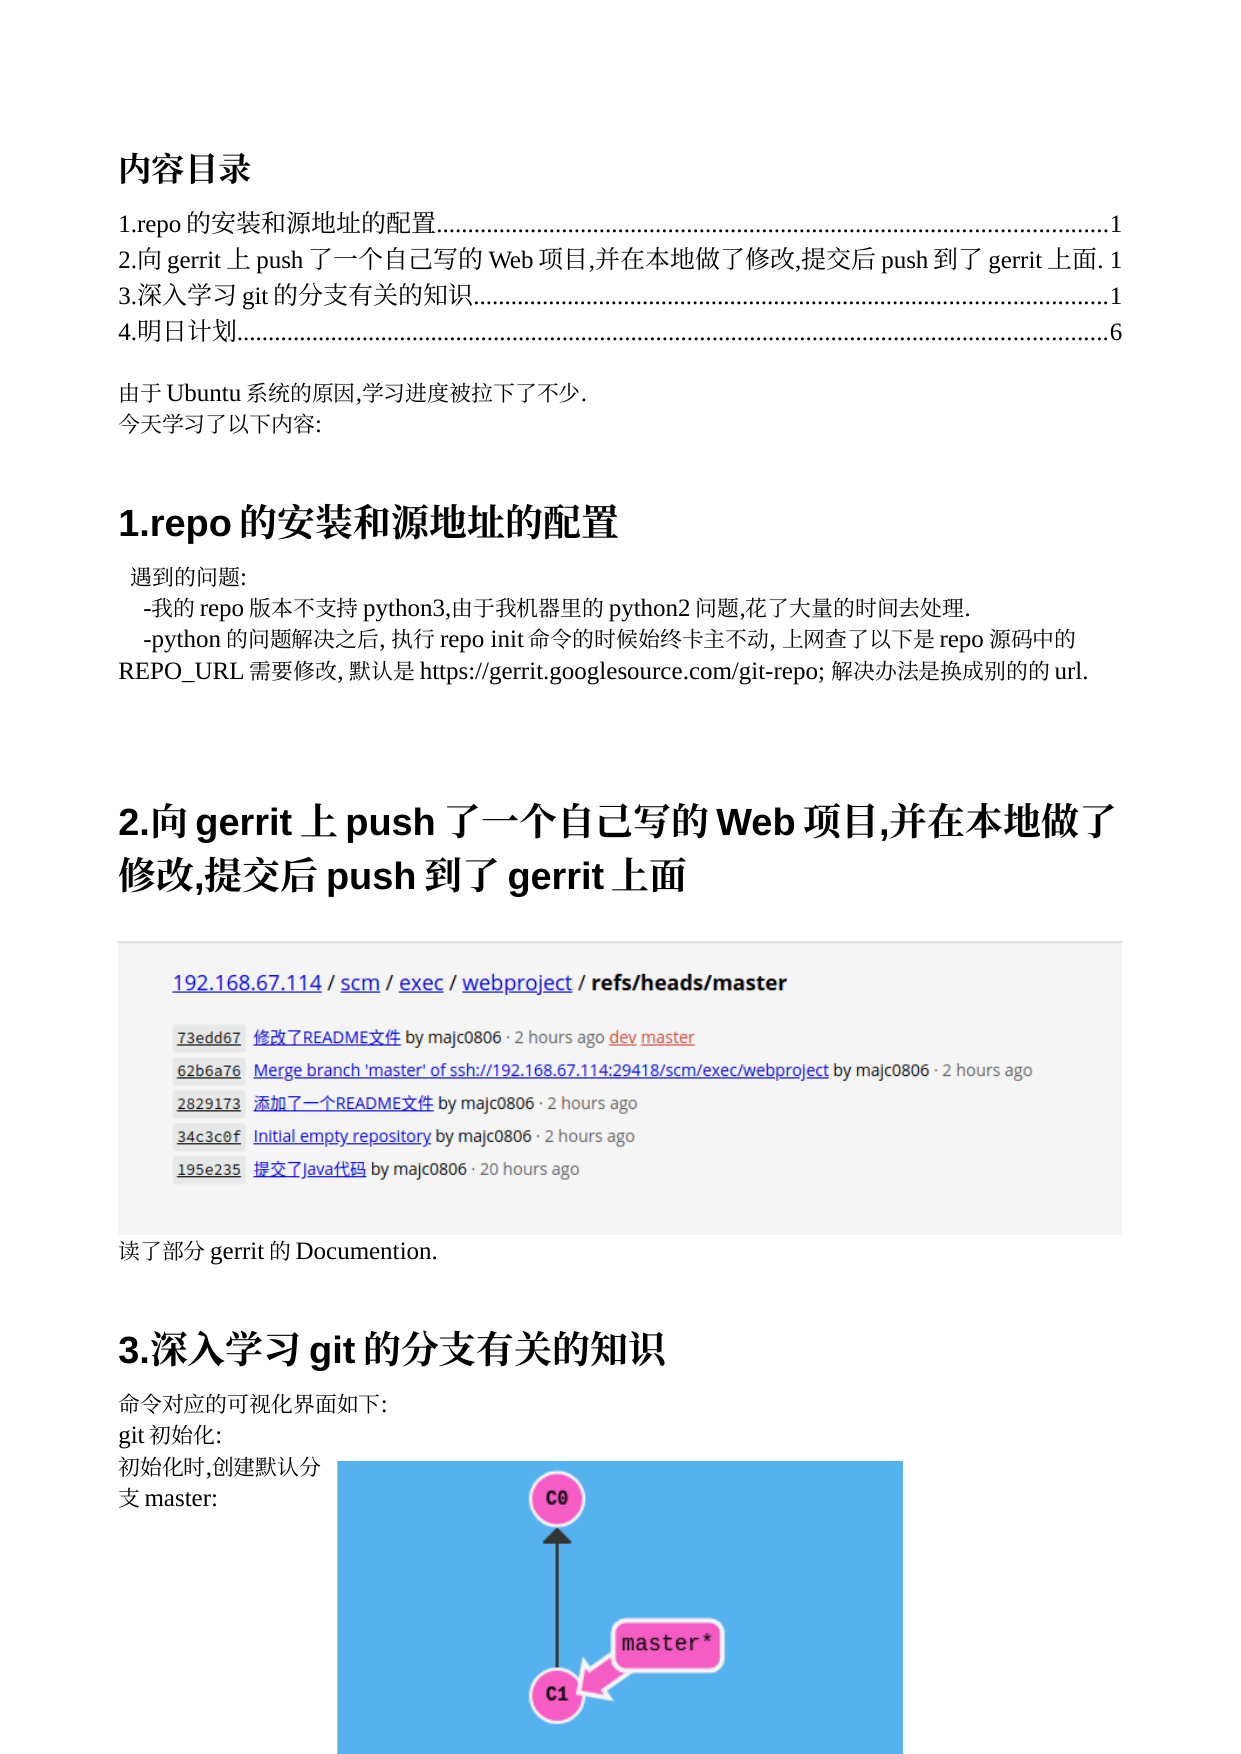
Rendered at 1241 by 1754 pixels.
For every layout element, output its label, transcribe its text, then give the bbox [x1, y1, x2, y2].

text git初始化: [118, 1419, 1122, 1450]
text 读了部分gerrit的Documention. [118, 1235, 1063, 1266]
picture [337, 1461, 903, 1754]
text 今天学习了以下内容: [118, 407, 1122, 439]
text 4.明日计划 6 [118, 311, 1122, 347]
picture [118, 941, 1123, 1235]
text 初始化时,创建默认分支master: [118, 1450, 1122, 1513]
subtitle 1.repo的安装和源地址的配置 [118, 493, 1122, 547]
text -我的repo版本不支持python3,由于我机器里的python2问题,花了大量的时间去处理. [118, 591, 1122, 623]
text -python的问题解决之后, 执行repo init命令的时候始终卡主不动, 上网查了以下是repo源码中的REPO_URL需要修改, 默认是https://gerrit.googlesource.com/git-repo; 解决办法是换成别的的url. [118, 623, 1122, 686]
subtitle 3.深入学习git的分支有关的知识 [118, 1320, 1122, 1375]
text 遇到的问题: [118, 560, 1122, 591]
text 2.向gerrit上push了一个自己写的Web项目,并在本地做了修改,提交后push到了gerrit上面 1 [118, 239, 1122, 275]
text 命令对应的可视化界面如下: [118, 1387, 1122, 1419]
text 由于Ubuntu系统的原因,学习进度被拉下了不少. [118, 376, 1122, 407]
text 3.深入学习git的分支有关的知识 1 [118, 275, 1122, 311]
subtitle 内容目录 [118, 143, 1122, 191]
text 1.repo的安装和源地址的配置 1 [118, 203, 1122, 239]
subtitle 2.向gerrit上push了一个自己写的Web项目,并在本地做了修改,提交后push到了gerrit上面 [118, 792, 1122, 901]
